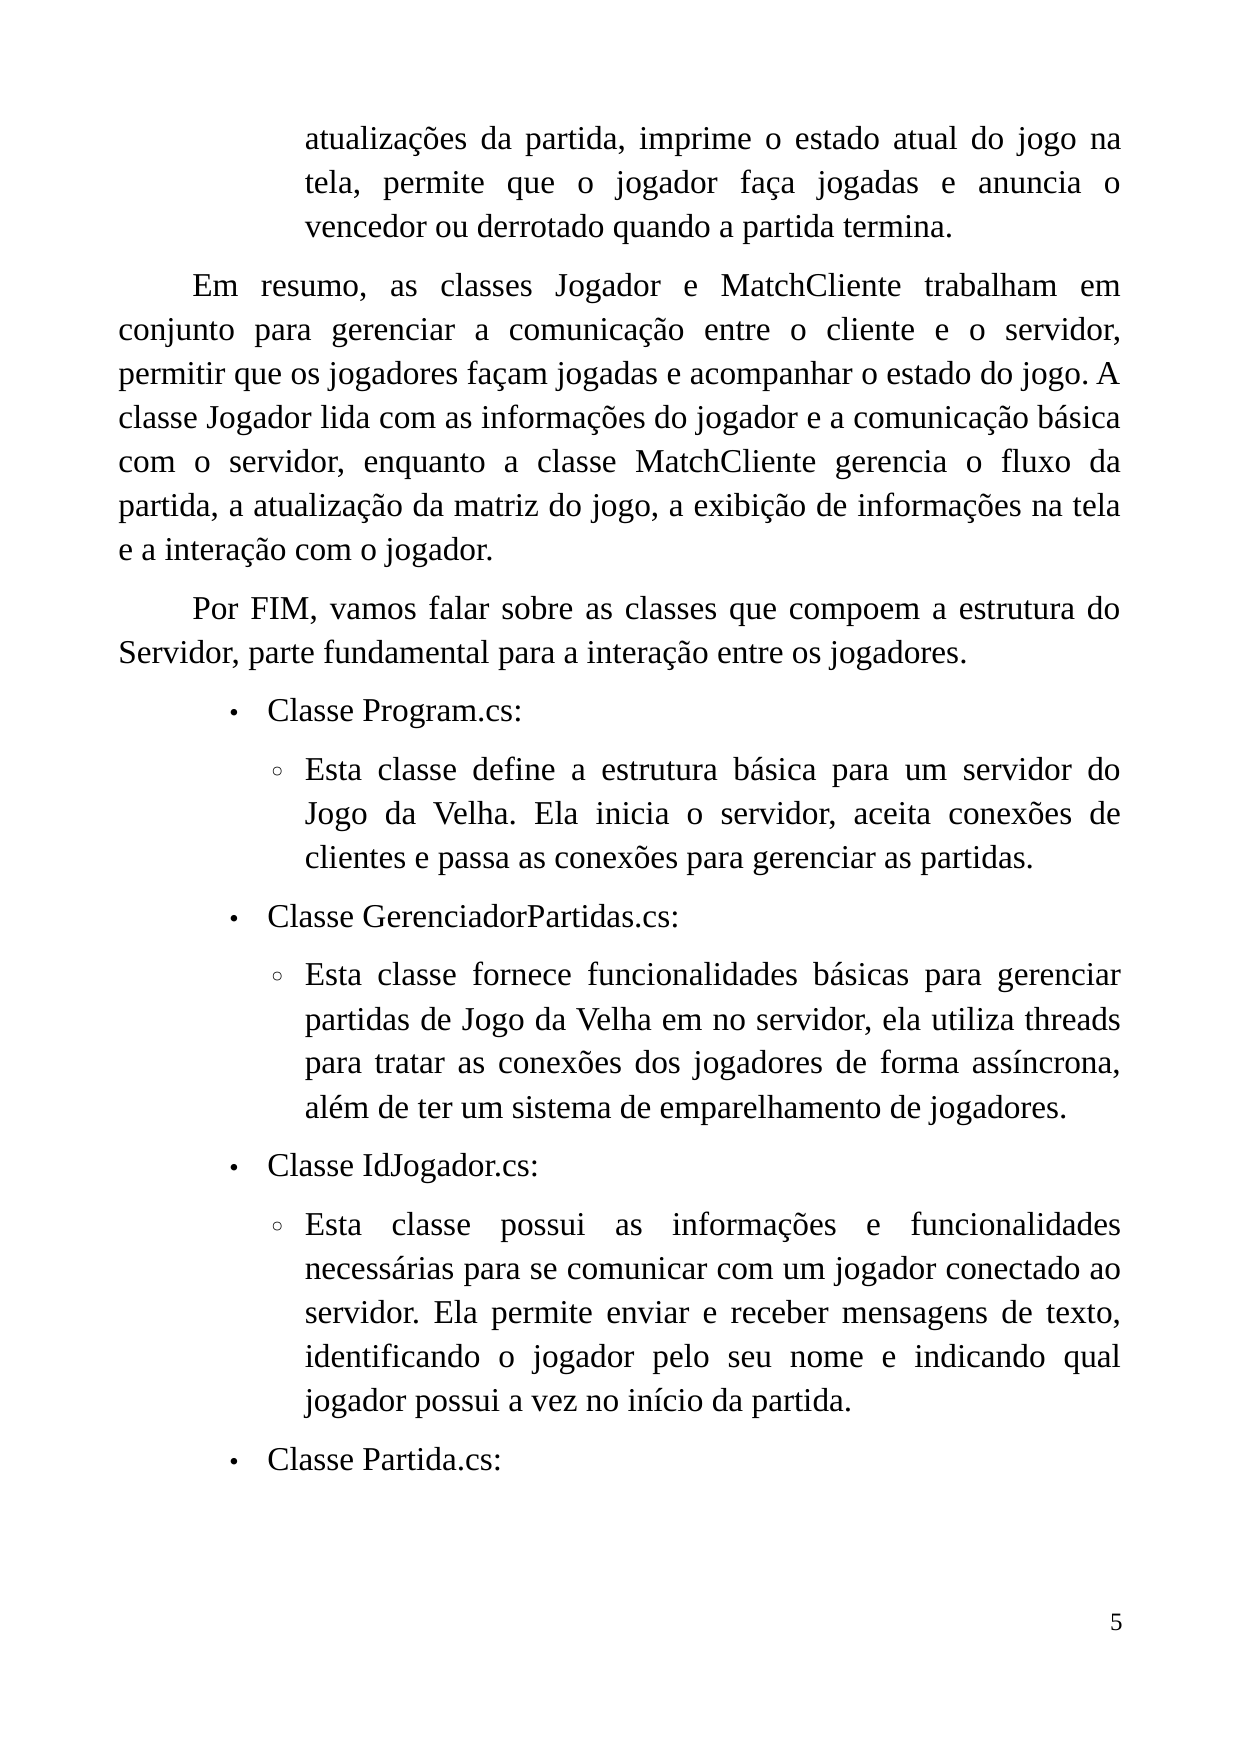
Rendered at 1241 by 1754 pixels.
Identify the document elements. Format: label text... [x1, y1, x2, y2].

list Classe GerenciadorPartidas.cs: [229, 896, 1122, 934]
list atualizações da partida, imprime o estado atual do jogo na tela, permite que o jogador faça jogadas e anuncia o vencedor ou derrotado quando a partida termina. [267, 118, 1122, 244]
list Classe Program.cs: [229, 691, 1122, 729]
list Classe IdJogador.cs: [229, 1146, 1122, 1184]
list Classe Partida.cs: [229, 1439, 1122, 1477]
list Esta classe fornece funcionalidades básicas para gerenciar partidas de Jogo da Velha em no servidor, ela utiliza threads para tratar as conexões dos jogadores de forma assíncrona, além de ter um sistema de emparelhamento de jogadores. [267, 955, 1122, 1125]
text Em resumo, as classes Jogador e MatchCliente trabalham em conjunto para gerenciar a comunicação entre o cliente e o servidor, permitir que os jogadores façam jogadas e acompanhar o estado do jogo. A classe Jogador lida com as informações do jogador e a comunicação básica com o servidor, enquanto a classe MatchCliente gerencia o fluxo da partida, a atualização da matriz do jogo, a exibição de informações na tela e a interação com o jogador. [118, 265, 1122, 568]
list Esta classe define a estrutura básica para um servidor do Jogo da Velha. Ela inicia o servidor, aceita conexões de clientes e passa as conexões para gerenciar as partidas. [267, 749, 1122, 876]
list Esta classe possui as informações e funcionalidades necessárias para se comunicar com um jogador conectado ao servidor. Ela permite enviar e receber mensagens de texto, identificando o jogador pelo seu nome e indicando qual jogador possui a vez no início da partida. [267, 1204, 1122, 1419]
text Por FIM, vamos falar sobre as classes que compoem a estrutura do Servidor, parte fundamental para a interação entre os jogadores. [118, 588, 1122, 670]
